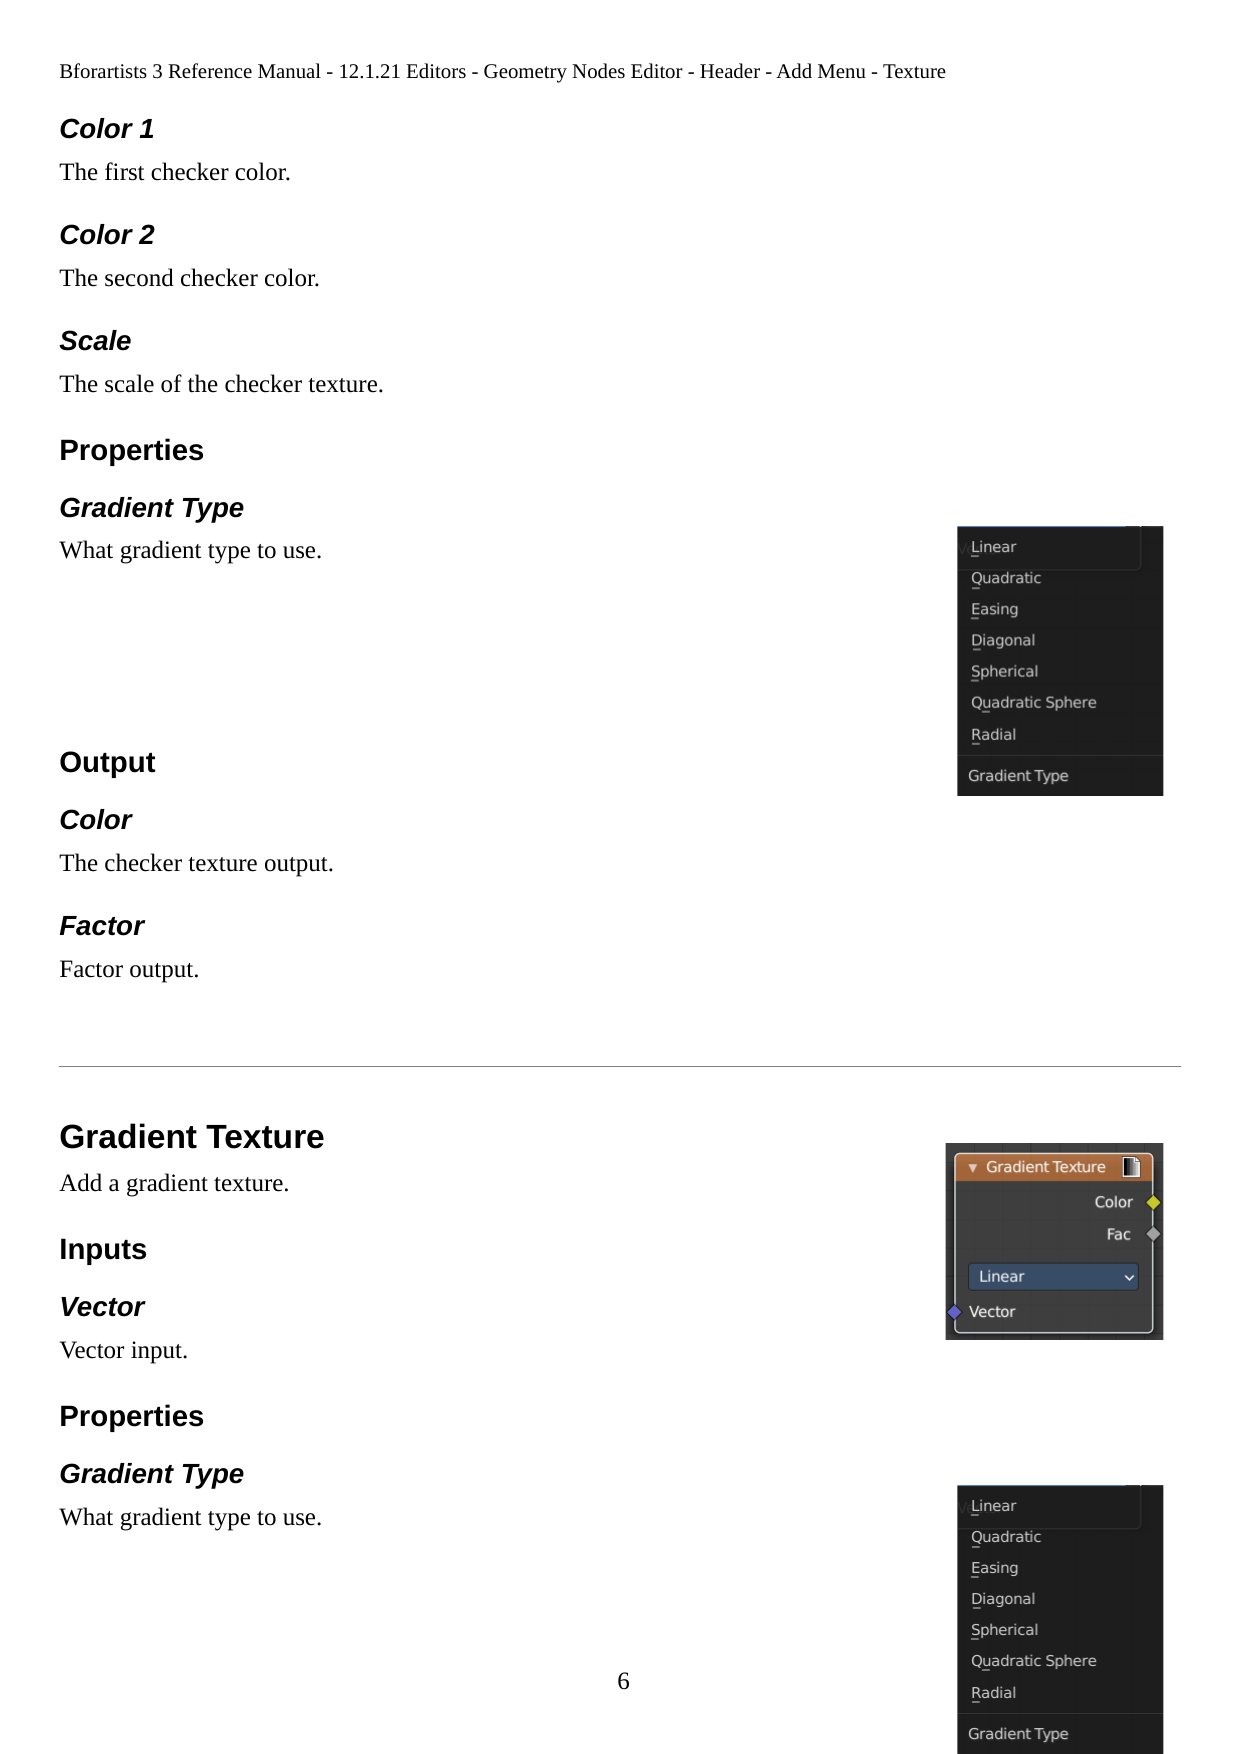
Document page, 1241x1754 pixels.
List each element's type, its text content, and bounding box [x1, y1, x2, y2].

text What gradient type to use. [59, 536, 957, 564]
subtitle Inputs [59, 1232, 945, 1265]
text Vector input. [59, 1335, 1181, 1363]
subtitle Scale [59, 324, 1181, 356]
subtitle Gradient Type [59, 491, 1181, 523]
picture [957, 526, 1164, 796]
subtitle Color 2 [59, 218, 1181, 250]
subtitle Output [59, 745, 957, 778]
subtitle Vector [59, 1290, 945, 1322]
text The second checker color. [59, 263, 1181, 292]
subtitle Gradient Type [59, 1457, 1181, 1489]
subtitle Properties [59, 432, 1181, 466]
subtitle Color [59, 803, 1181, 835]
picture [945, 1143, 1164, 1340]
subtitle Properties [59, 1398, 1181, 1432]
subtitle [1164, 1232, 1181, 1265]
subtitle Color 1 [59, 113, 1181, 144]
text [1164, 1168, 1181, 1197]
text Factor output. [59, 954, 1181, 982]
text Add a gradient texture. [59, 1168, 945, 1197]
text The scale of the checker texture. [59, 369, 1181, 398]
subtitle [1164, 745, 1181, 778]
subtitle Gradient Texture [59, 1117, 1181, 1156]
subtitle [1164, 1290, 1181, 1322]
subtitle Factor [59, 909, 1181, 941]
picture [957, 1485, 1164, 1754]
text What gradient type to use. [59, 1502, 957, 1530]
text The first checker color. [59, 157, 1181, 186]
text The checker texture output. [59, 848, 1181, 877]
